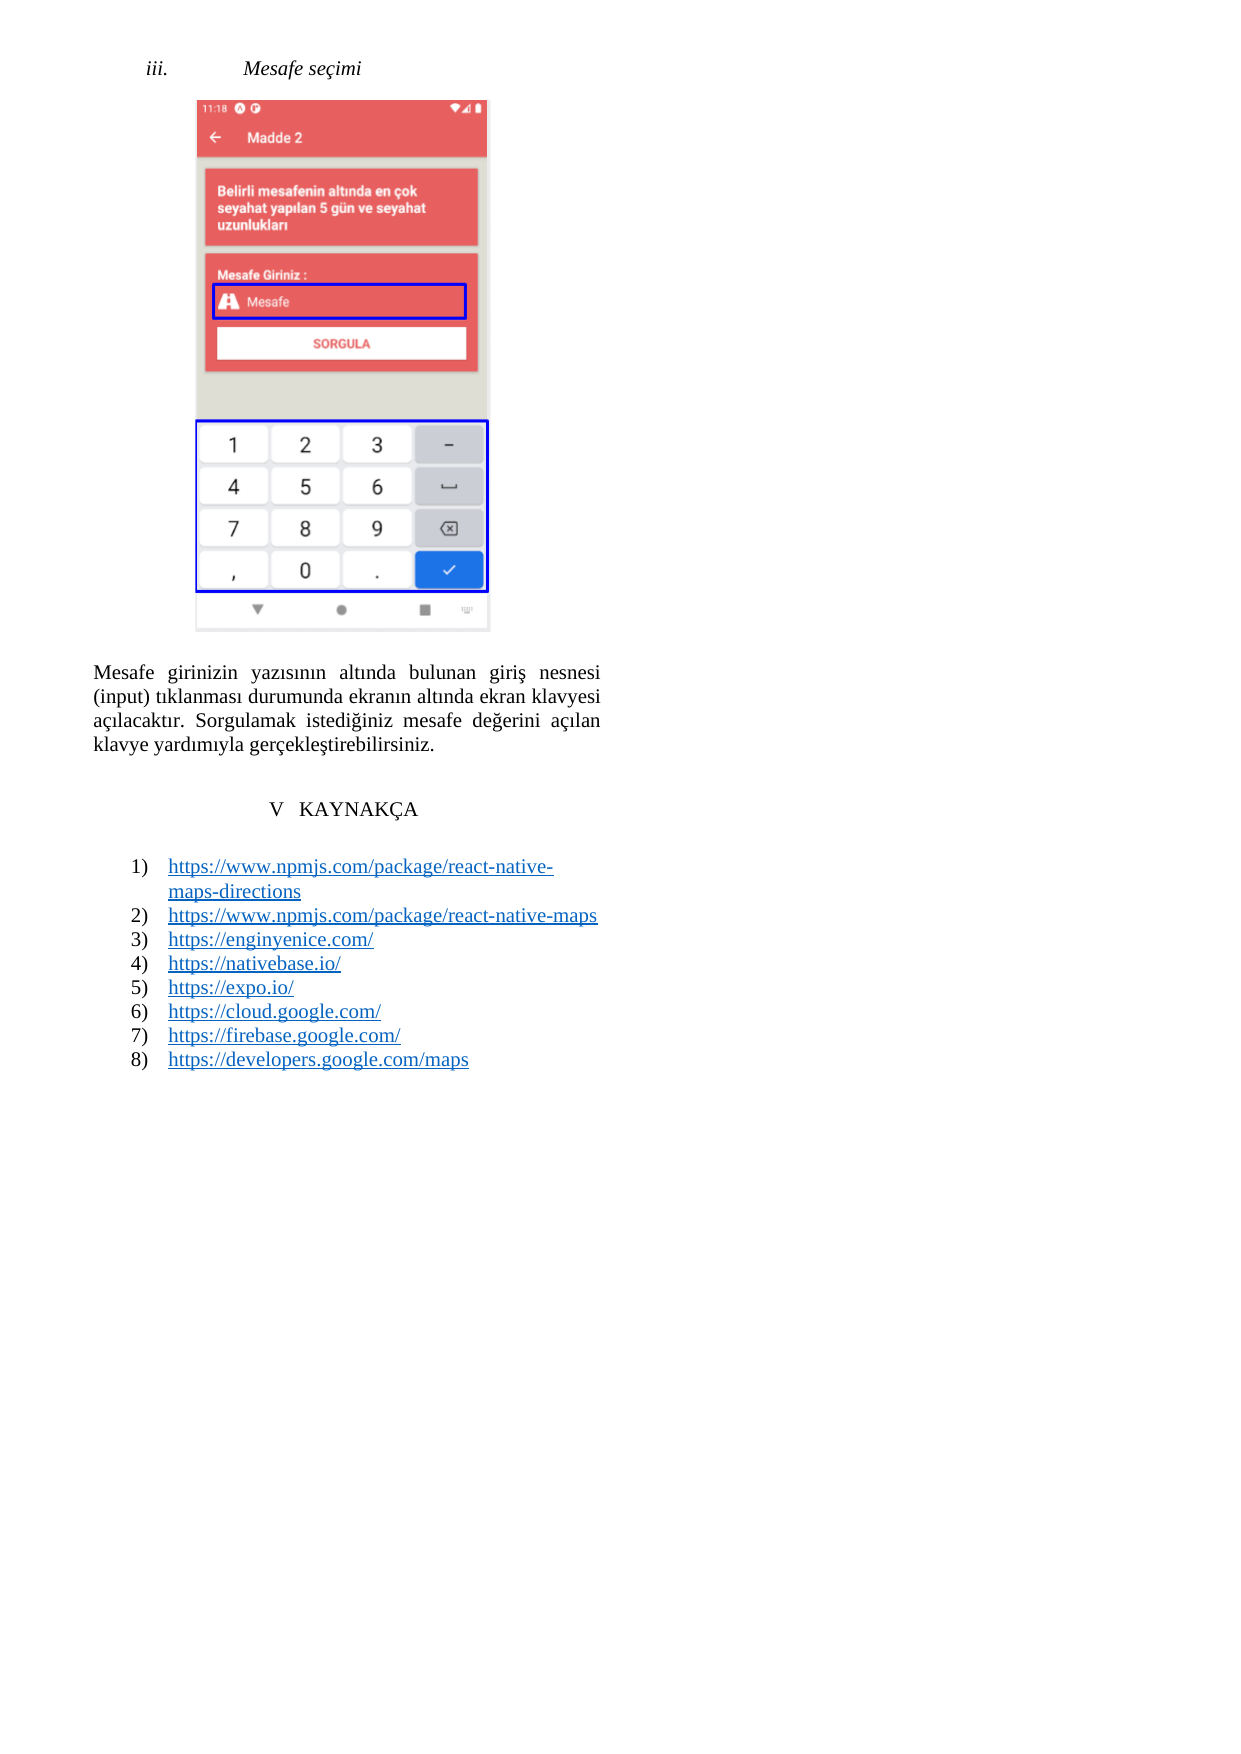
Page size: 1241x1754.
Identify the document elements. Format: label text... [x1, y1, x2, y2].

text Mesafe girinizin yazısının altında bulunan giriş nesnesi (input) tıklanması durumunda ekranın altında ekran klavyesi açılacaktır. Sorgulamak istediğiniz mesafe değerini açılan klavye yardımıyla gerçekleştirebilirsiniz. [93, 660, 601, 756]
subtitle Mesafe seçimi [93, 56, 601, 80]
list https://firebase.google.com/ [131, 1023, 601, 1047]
subtitle KAYNAKÇA [93, 797, 601, 821]
list https://nativebase.io/ [131, 951, 601, 975]
list https://cloud.google.com/ [131, 999, 601, 1023]
list https://www.npmjs.com/package/react-native-maps-directions [131, 854, 601, 903]
list https://expo.io/ [131, 975, 601, 999]
list https://developers.google.com/maps [131, 1047, 601, 1071]
list https://www.npmjs.com/package/react-native-maps [131, 903, 601, 927]
list https://enginyenice.com/ [131, 927, 601, 951]
picture [195, 100, 491, 632]
